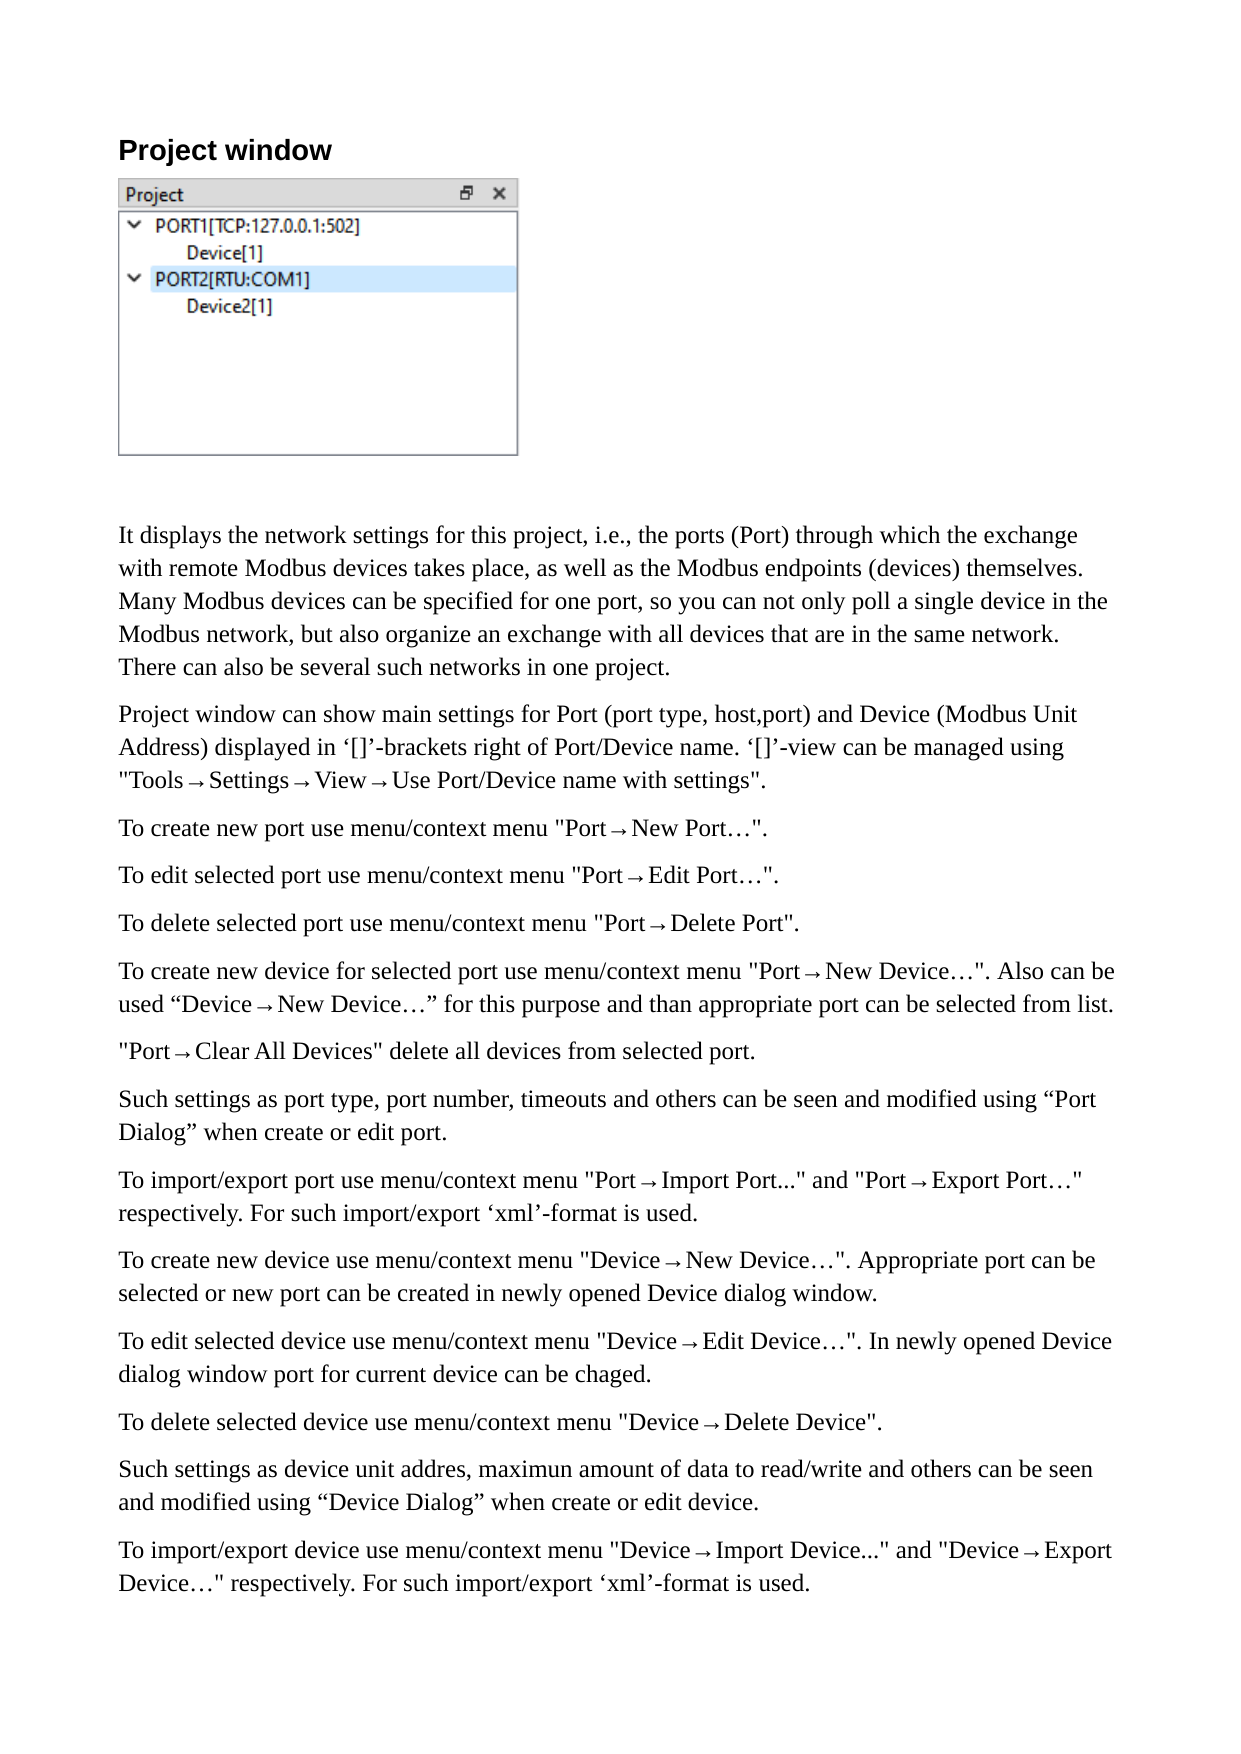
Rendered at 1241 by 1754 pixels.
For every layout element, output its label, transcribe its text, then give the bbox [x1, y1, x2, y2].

text To edit selected port use menu/context menu "Port→Edit Port…". [118, 861, 1122, 889]
text Project window can show main settings for Port (port type, host,port) and Device (Modbus Unit Address) displayed in ‘[]’-brackets right of Port/Device name. ‘[]’-view can be managed using "Tools→Settings→View→Use Port/Device name with settings". [118, 699, 1122, 794]
text To edit selected device use menu/context menu "Device→Edit Device…". In newly opened Device dialog window port for current device can be chaged. [118, 1326, 1122, 1388]
text Such settings as device unit addres, maximun amount of data to read/write and others can be seen and modified using “Device Dialog” when create or edit device. [118, 1454, 1122, 1516]
picture [118, 178, 520, 456]
subtitle Project window [118, 133, 1122, 166]
text To import/export device use menu/context menu "Device→Import Device..." and "Device→Export Device…" respectively. For such import/export ‘xml’-format is used. [118, 1535, 1122, 1597]
text To delete selected device use menu/context menu "Device→Delete Device". [118, 1407, 1122, 1435]
text It displays the network settings for this project, i.e., the ports (Port) through which the exchange with remote Modbus devices takes place, as well as the Modbus endpoints (devices) themselves. Many Modbus devices can be specified for one port, so you can not only poll a single device in the Modbus network, but also organize an exchange with all devices that are in the same network. There can also be several such networks in one project. [118, 520, 1122, 681]
text To create new device use menu/context menu "Device→New Device…". Appropriate port can be selected or new port can be created in newly opened Device dialog window. [118, 1245, 1122, 1307]
text To create new port use menu/context menu "Port→New Port…". [118, 813, 1122, 842]
text To create new device for selected port use menu/context menu "Port→New Device…". Also can be used “Device→New Device…” for this purpose and than appropriate port can be selected from list. [118, 956, 1122, 1018]
text To import/export port use menu/context menu "Port→Import Port..." and "Port→Export Port…" respectively. For such import/export ‘xml’-format is used. [118, 1165, 1122, 1226]
text To delete selected port use menu/context menu "Port→Delete Port". [118, 908, 1122, 937]
text Such settings as port type, port number, timeouts and others can be seen and modified using “Port Dialog” when create or edit port. [118, 1084, 1122, 1146]
text "Port→Clear All Devices" delete all devices from selected port. [118, 1036, 1122, 1065]
